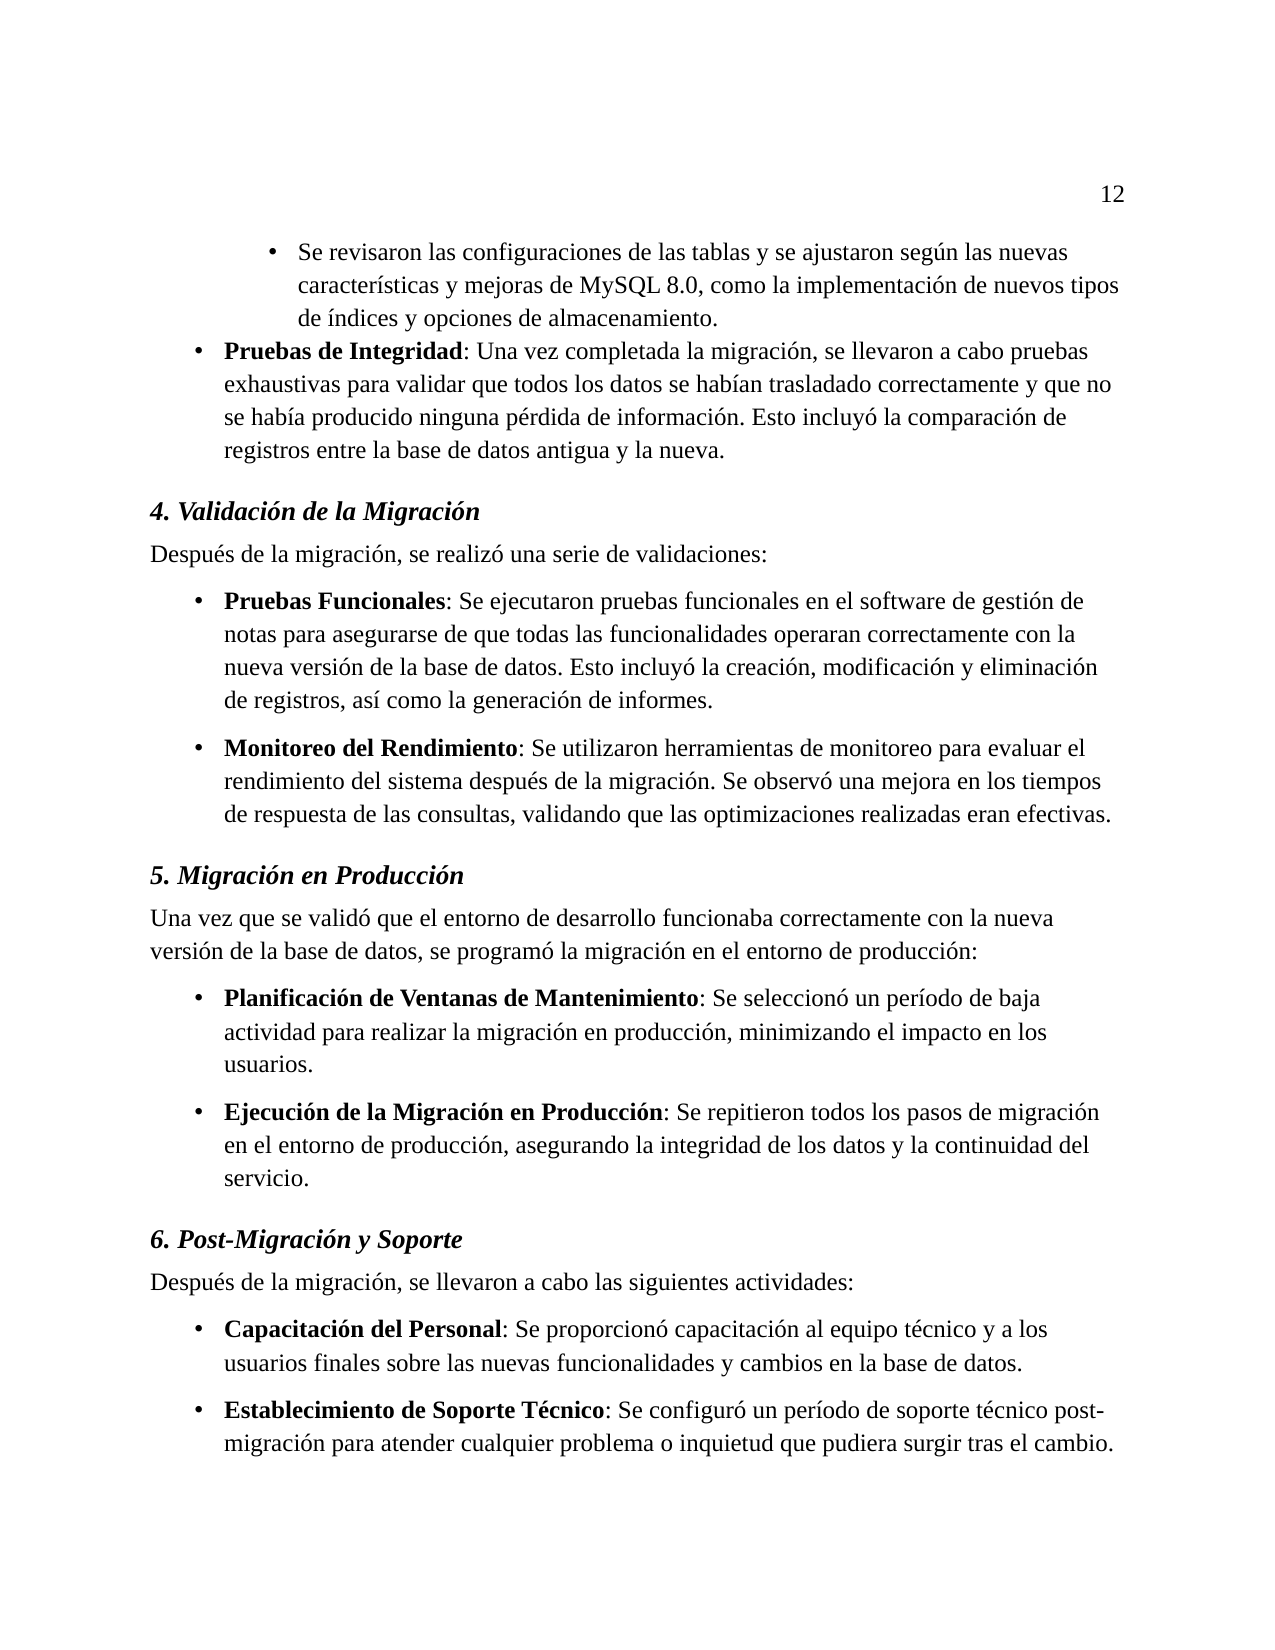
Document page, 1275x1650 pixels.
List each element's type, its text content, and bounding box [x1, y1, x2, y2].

subtitle 4. Validación de la Migración [150, 495, 1125, 526]
list Capacitación del Personal: Se proporcionó capacitación al equipo técnico y a los usuarios finales sobre las nuevas funcionalidades y cambios en la base de datos. [194, 1314, 1125, 1376]
list Pruebas Funcionales: Se ejecutaron pruebas funcionales en el software de gestión de notas para asegurarse de que todas las funcionalidades operaran correctamente con la nueva versión de la base de datos. Esto incluyó la creación, modificación y eliminación de registros, así como la generación de informes. [194, 586, 1125, 714]
list Monitoreo del Rendimiento: Se utilizaron herramientas de monitoreo para evaluar el rendimiento del sistema después de la migración. Se observó una mejora en los tiempos de respuesta de las consultas, validando que las optimizaciones realizadas eran efectivas. [194, 733, 1125, 828]
text Una vez que se validó que el entorno de desarrollo funcionaba correctamente con la nueva versión de la base de datos, se programó la migración en el entorno de producción: [150, 903, 1125, 965]
list Planificación de Ventanas de Mantenimiento: Se seleccionó un período de baja actividad para realizar la migración en producción, minimizando el impacto en los usuarios. [194, 983, 1125, 1078]
text Después de la migración, se realizó una serie de validaciones: [150, 539, 1125, 568]
list Establecimiento de Soporte Técnico: Se configuró un período de soporte técnico post-migración para atender cualquier problema o inquietud que pudiera surgir tras el cambio. [194, 1395, 1125, 1457]
text Después de la migración, se llevaron a cabo las siguientes actividades: [150, 1267, 1125, 1296]
subtitle 6. Post-Migración y Soporte [150, 1223, 1125, 1254]
list Pruebas de Integridad: Una vez completada la migración, se llevaron a cabo pruebas exhaustivas para validar que todos los datos se habían trasladado correctamente y que no se había producido ninguna pérdida de información. Esto incluyó la comparación de registros entre la base de datos antigua y la nueva. [194, 336, 1125, 464]
list Ejecución de la Migración en Producción: Se repitieron todos los pasos de migración en el entorno de producción, asegurando la integridad de los datos y la continuidad del servicio. [194, 1097, 1125, 1192]
subtitle 5. Migración en Producción [150, 859, 1125, 890]
list Se revisaron las configuraciones de las tablas y se ajustaron según las nuevas características y mejoras de MySQL 8.0, como la implementación de nuevos tipos de índices y opciones de almacenamiento. [268, 237, 1125, 332]
